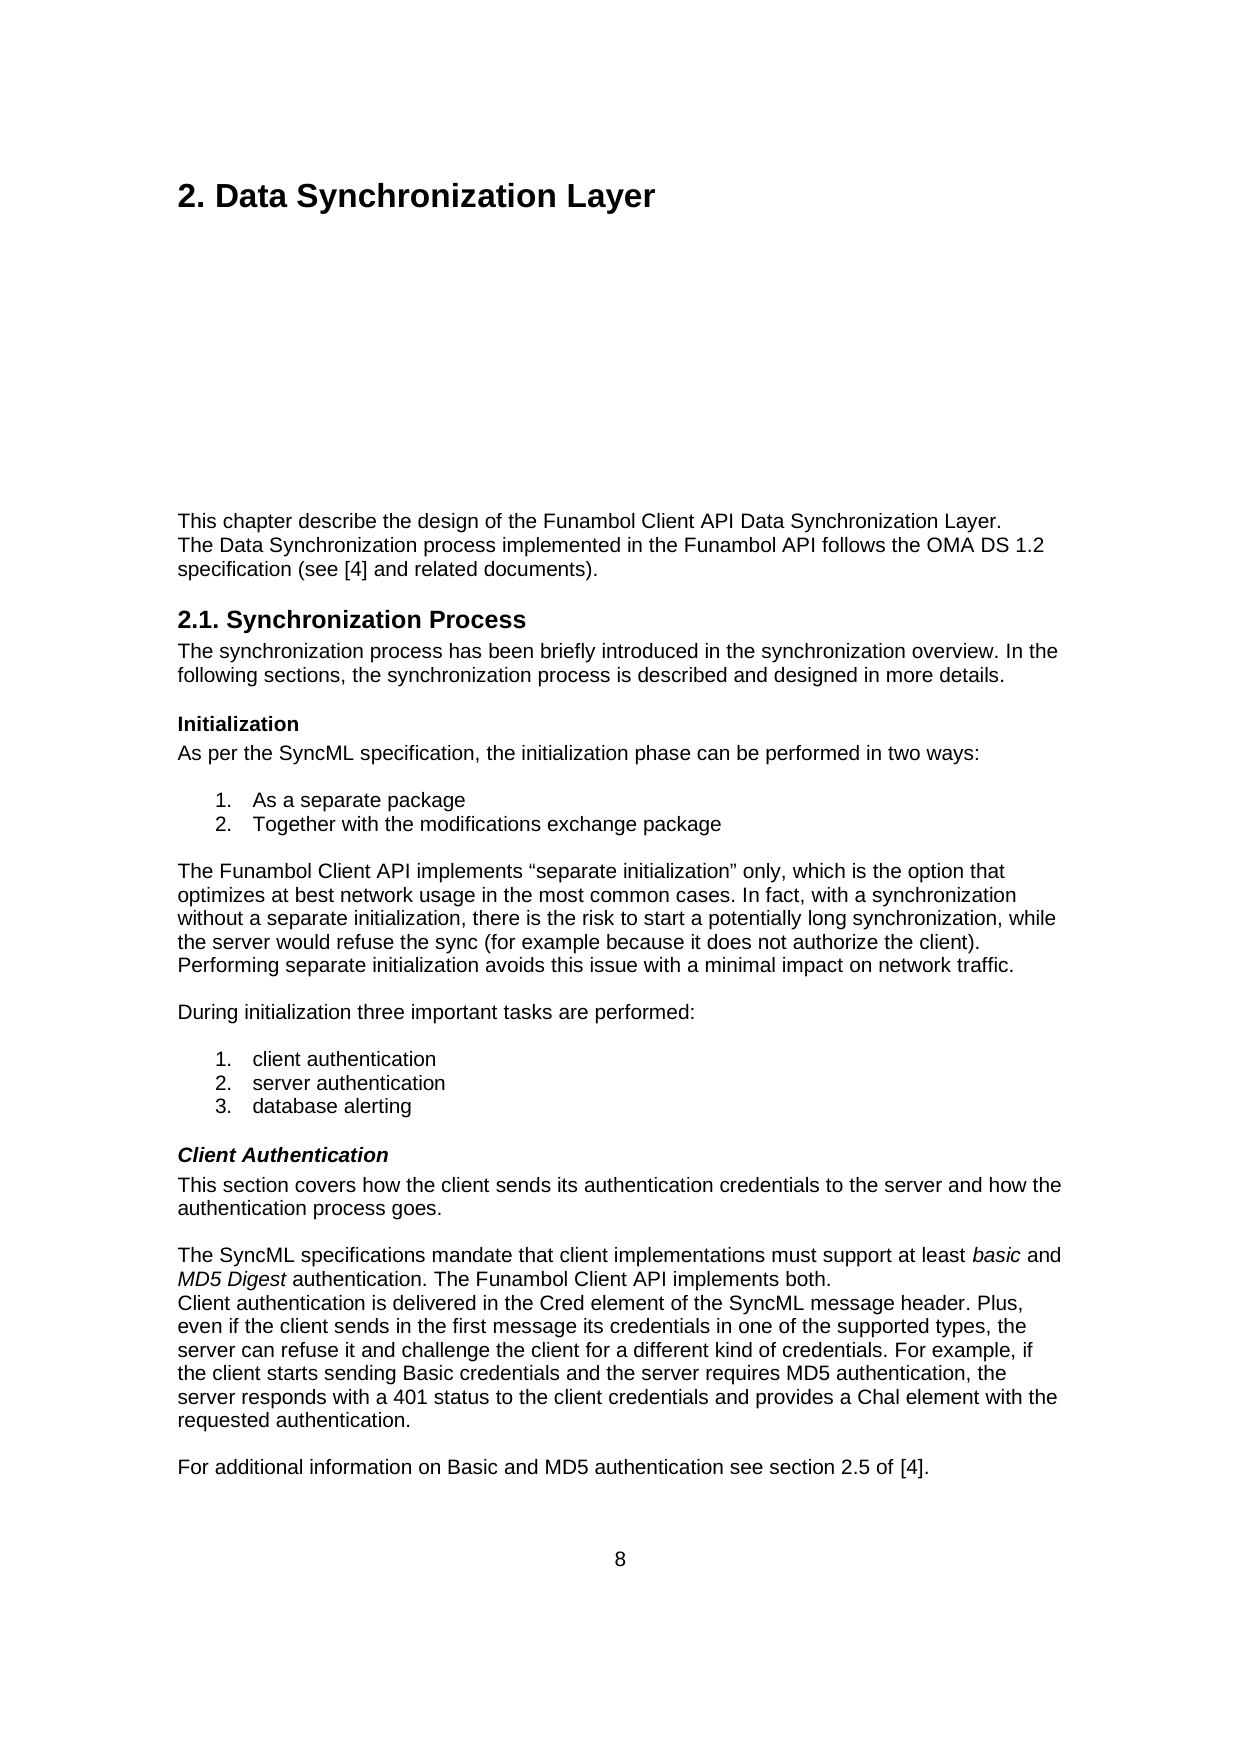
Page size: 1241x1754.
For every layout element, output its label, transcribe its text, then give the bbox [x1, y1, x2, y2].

text For additional information on Basic and MD5 authentication see section 2.5 of [4]. [177, 1456, 1063, 1479]
subtitle Initialization [177, 712, 1063, 736]
text The Data Synchronization process implemented in the Funambol API follows the OMA DS 1.2 specification (see [4] and related documents). [177, 533, 1063, 581]
subtitle Data Synchronization Layer [177, 177, 1063, 215]
list server authentication [215, 1071, 1063, 1095]
text The synchronization process has been briefly introduced in the synchronization overview. In the following sections, the synchronization process is described and designed in more details. [177, 640, 1063, 687]
text The Funambol Client API implements “separate initialization” only, which is the option that optimizes at best network usage in the most common cases. In fact, with a synchronization without a separate initialization, there is the risk to start a potentially long synchronization, while the server would refuse the sync (for example because it does not authorize the client). Performing separate initialization avoids this issue with a minimal impact on network traffic. [177, 859, 1063, 977]
list client authentication [215, 1048, 1063, 1071]
subtitle Client Authentication [177, 1143, 1063, 1167]
list Together with the modifications exchange package [215, 812, 1063, 836]
text This chapter describe the design of the Funambol Client API Data Synchronization Layer. [177, 510, 1063, 533]
text During initialization three important tasks are performed: [177, 1001, 1063, 1024]
text This section covers how the client sends its authentication credentials to the server and how the authentication process goes. [177, 1173, 1063, 1220]
list As a separate package [215, 789, 1063, 812]
list database alerting [215, 1095, 1063, 1118]
subtitle Synchronization Process [177, 606, 1063, 634]
text Client authentication is delivered in the Cred element of the SyncML message header. Plus, even if the client sends in the first message its credentials in one of the supported types, the server can refuse it and challenge the client for a different kind of credentials. For example, if the client starts sending Basic credentials and the server requires MD5 authentication, the server responds with a 401 status to the client credentials and provides a Chal element with the requested authentication. [177, 1291, 1063, 1432]
text As per the SyncML specification, the initialization phase can be performed in two ways: [177, 742, 1063, 765]
text The SyncML specifications mandate that client implementations must support at least basic and MD5 Digest authentication. The Funambol Client API implements both. [177, 1244, 1063, 1291]
